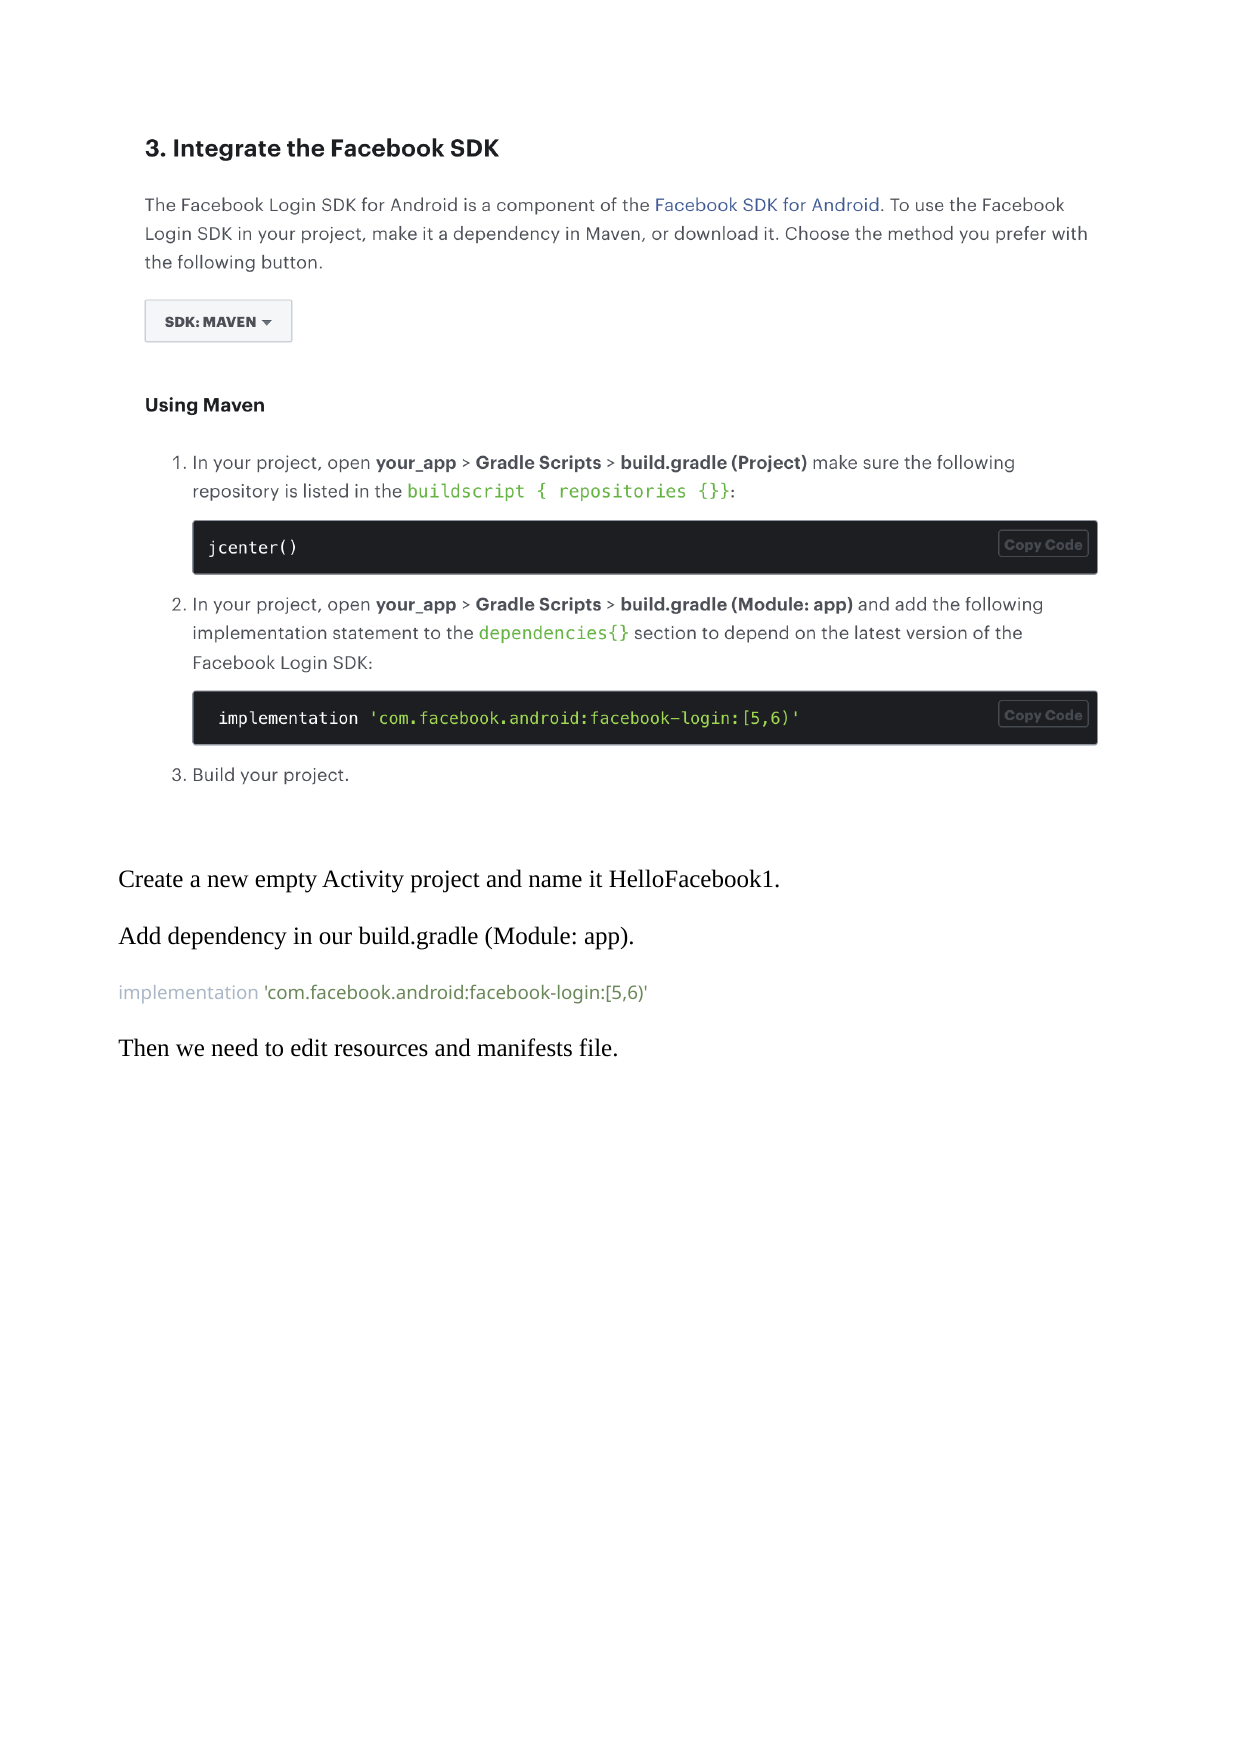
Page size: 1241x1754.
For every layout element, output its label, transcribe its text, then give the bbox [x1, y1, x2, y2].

text Add dependency in our build.gradle (Module: app). [118, 921, 1122, 950]
text implementation 'com.facebook.android:facebook-login:[5,6)' [118, 979, 1122, 1004]
text Then we need to edit resources and manifests file. [118, 1033, 1122, 1062]
picture [118, 118, 1123, 807]
text Create a new empty Activity project and name it HelloFacebook1. [118, 864, 1122, 893]
